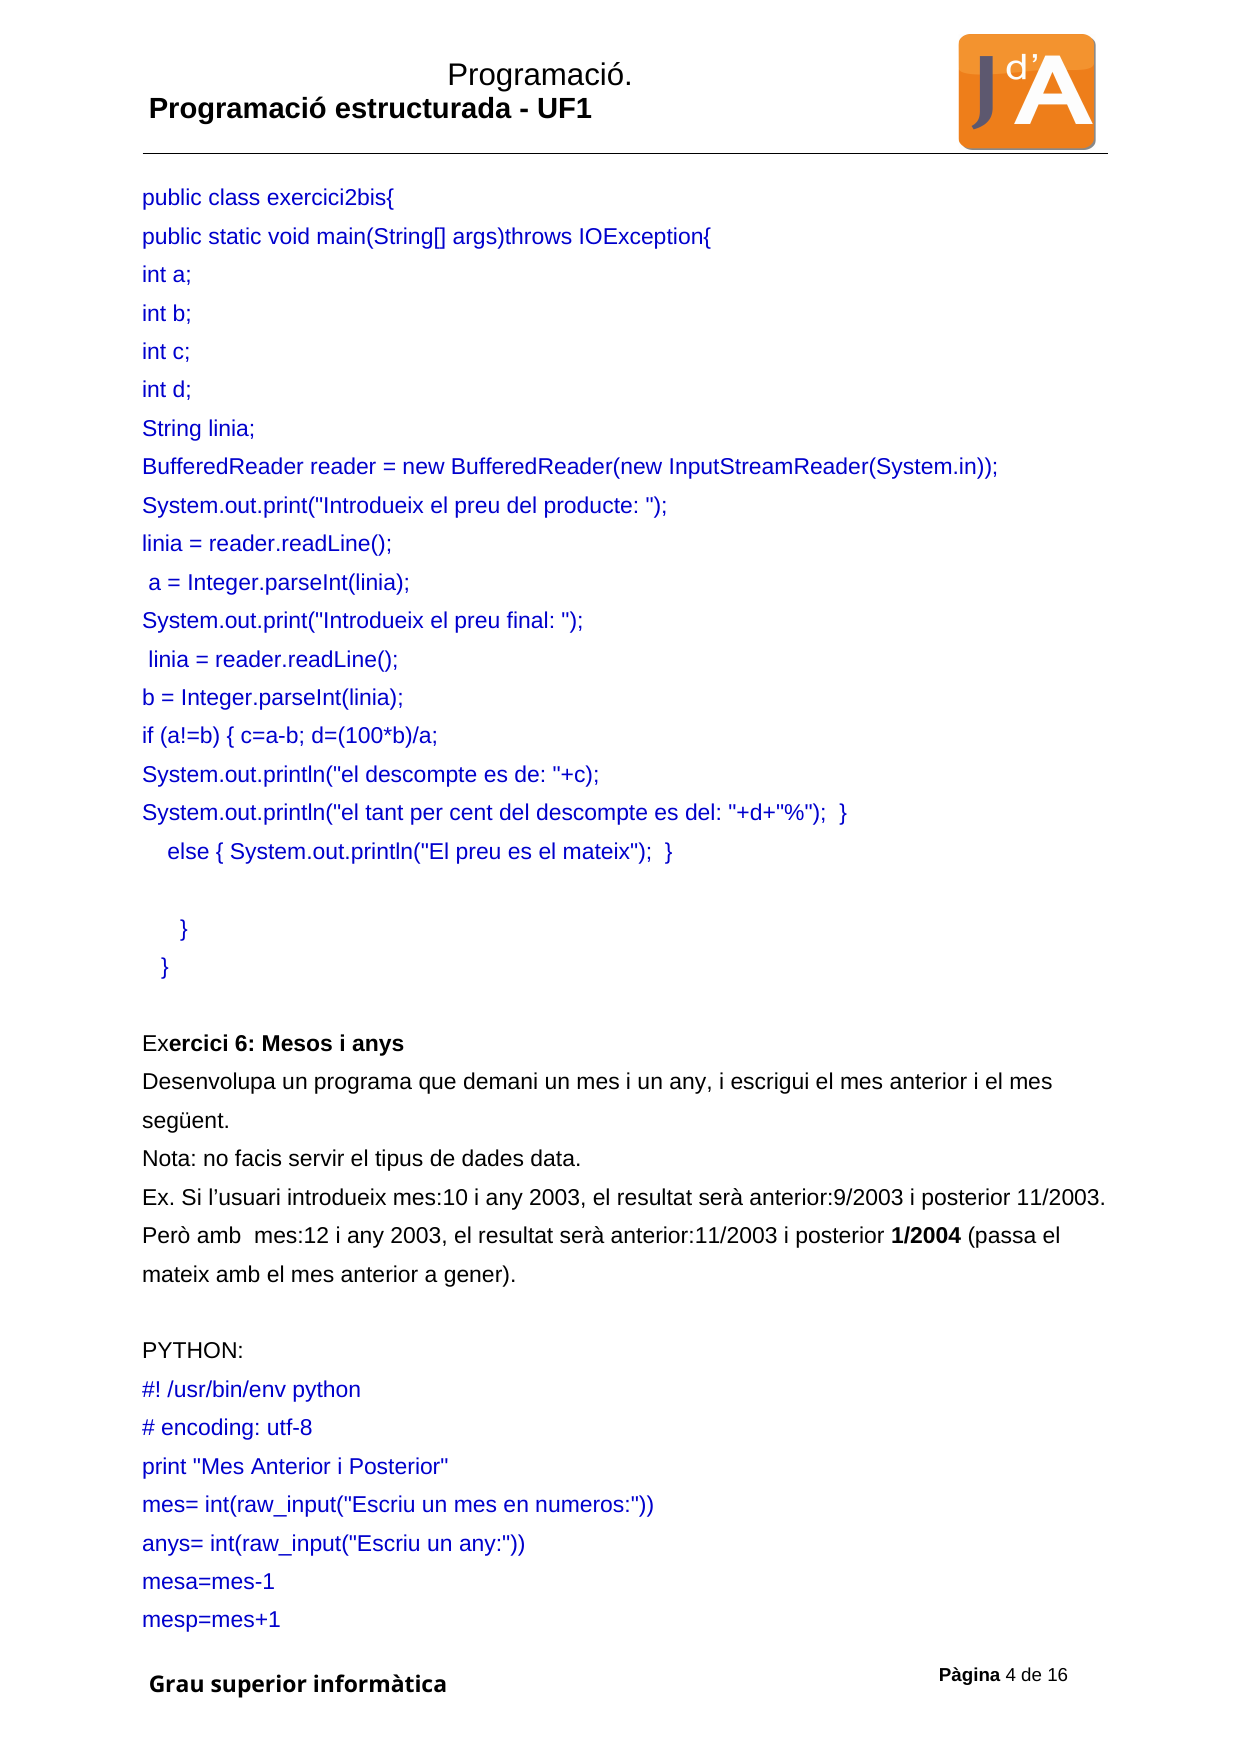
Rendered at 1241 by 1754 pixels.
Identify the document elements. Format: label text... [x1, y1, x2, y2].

text # encoding: utf-8 [142, 1415, 1107, 1441]
text PYTHON: [142, 1338, 1107, 1364]
text anys= int(raw_input("Escriu un any:")) [142, 1530, 1107, 1556]
text a = Integer.parseInt(linia); [142, 569, 1107, 595]
text Ex. Si l’usuari introdueix mes:10 i any 2003, el resultat serà anterior:9/2003 i posterior 11/2003. Però amb mes:12 i any 2003, el resultat serà anterior:11/2003 i posterior 1/2004 (passa el mateix amb el mes anterior a gener). [142, 1184, 1107, 1287]
text mesp=mes+1 [142, 1607, 1107, 1633]
text Nota: no facis servir el tipus de dades data. [142, 1146, 1107, 1172]
text linia = reader.readLine(); [142, 531, 1107, 557]
text else { System.out.println("El preu es el mateix"); } [142, 838, 1107, 864]
text System.out.print("Introdueix el preu del producte: "); [142, 492, 1107, 518]
picture [958, 34, 1096, 150]
text if (a!=b) { c=a-b; d=(100*b)/a; [142, 723, 1107, 749]
text String linia; [142, 416, 1107, 441]
text System.out.println("el tant per cent del descompte es del: "+d+"%"); } [142, 800, 1107, 826]
text } [142, 915, 1107, 941]
text Exercici 6: Mesos i anys [142, 1031, 1107, 1056]
text Desenvolupa un programa que demani un mes i un any, i escrigui el mes anterior i el mes següent. [142, 1069, 1107, 1133]
text b = Integer.parseInt(linia); [142, 685, 1107, 710]
text mes= int(raw_input("Escriu un mes en numeros:")) [142, 1492, 1107, 1517]
text public class exercici2bis{ [142, 185, 1107, 211]
text print "Mes Anterior i Posterior" [142, 1453, 1107, 1479]
text int a; [142, 262, 1107, 287]
text int d; [142, 377, 1107, 403]
text } [142, 954, 1107, 979]
text System.out.print("Introdueix el preu final: "); [142, 608, 1107, 633]
text BufferedReader reader = new BufferedReader(new InputStreamReader(System.in)); [142, 454, 1107, 480]
text public static void main(String[] args)throws IOException{ [142, 223, 1107, 249]
text int b; [142, 300, 1107, 326]
text System.out.println("el descompte es de: "+c); [142, 762, 1107, 787]
text #! /usr/bin/env python [142, 1377, 1107, 1402]
text mesa=mes-1 [142, 1569, 1107, 1594]
text int c; [142, 339, 1107, 364]
text linia = reader.readLine(); [142, 646, 1107, 672]
